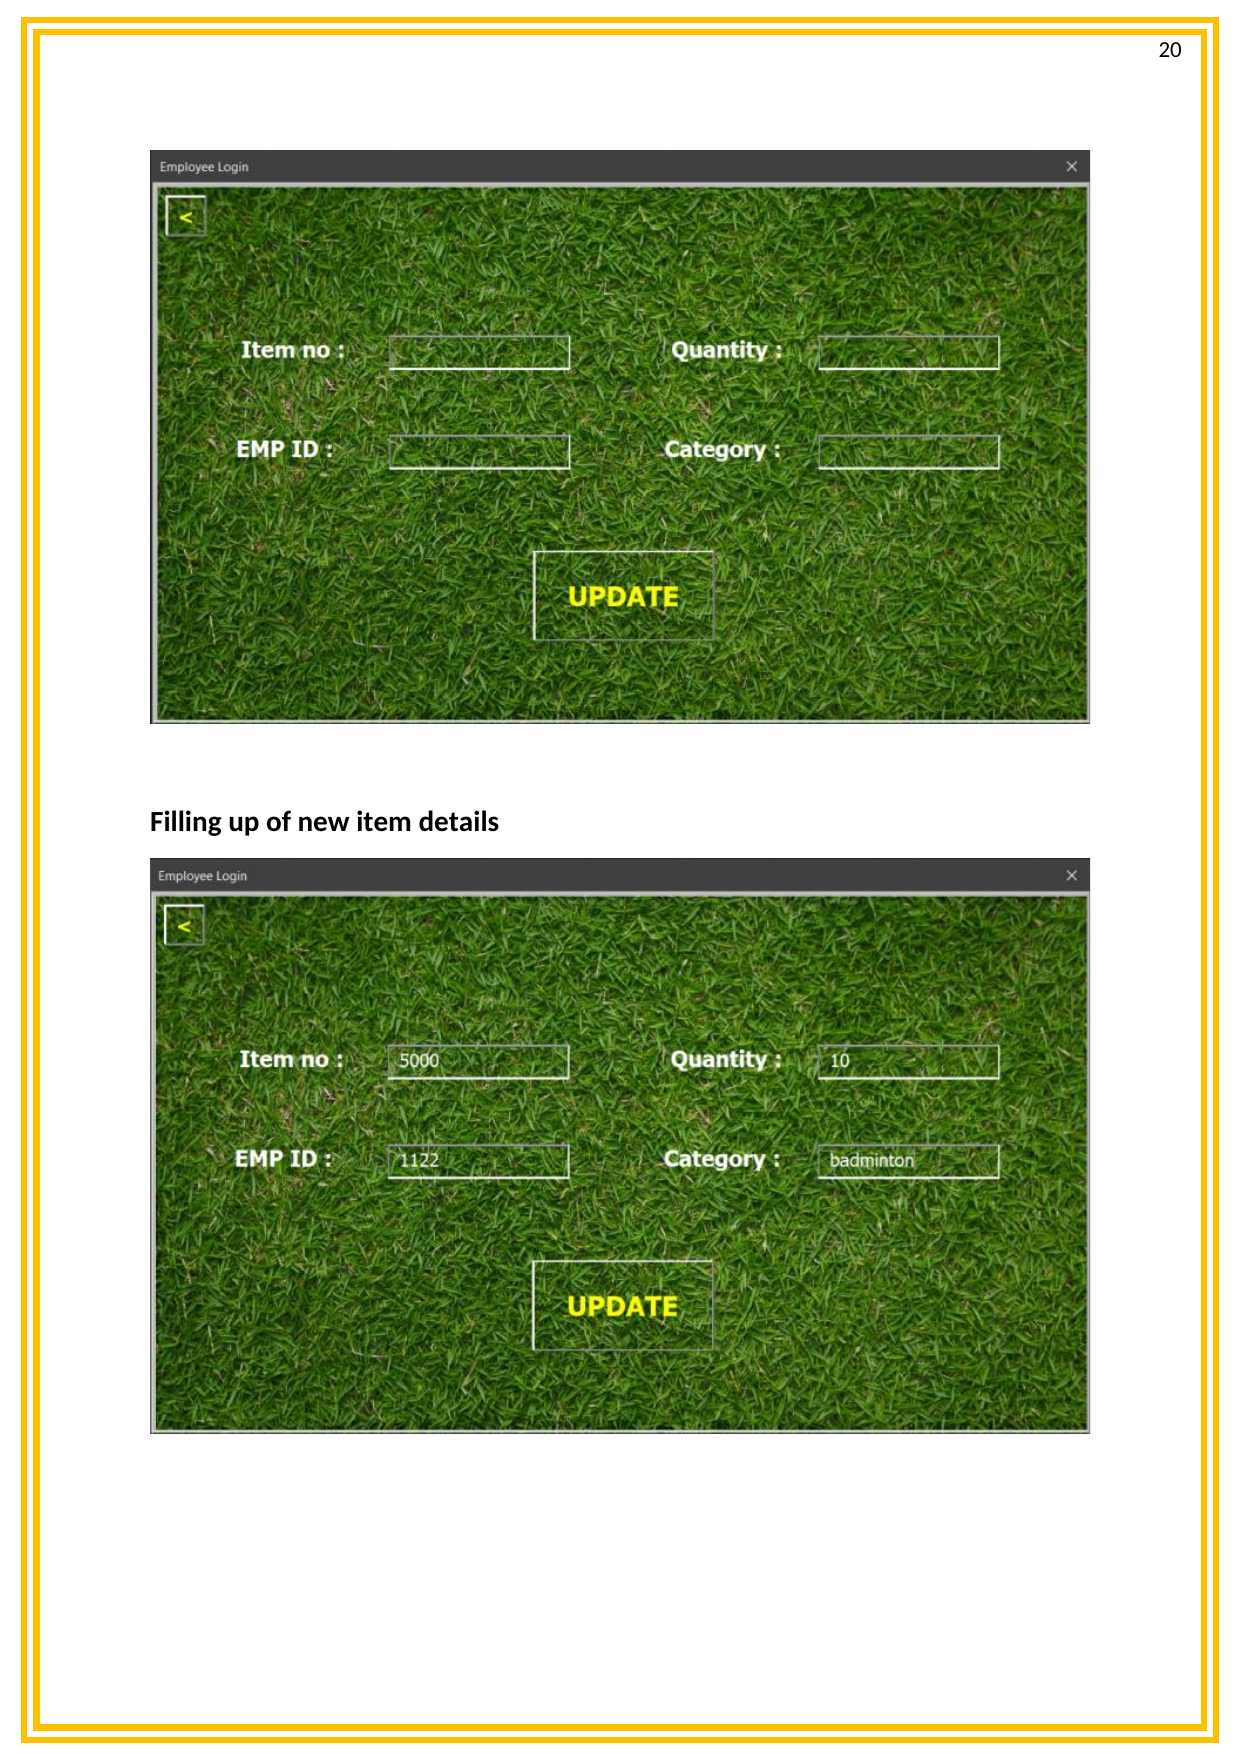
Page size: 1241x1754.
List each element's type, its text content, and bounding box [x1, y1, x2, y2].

text Filling up of new item details [150, 803, 1181, 839]
picture [150, 150, 1091, 724]
picture [150, 858, 1091, 1434]
